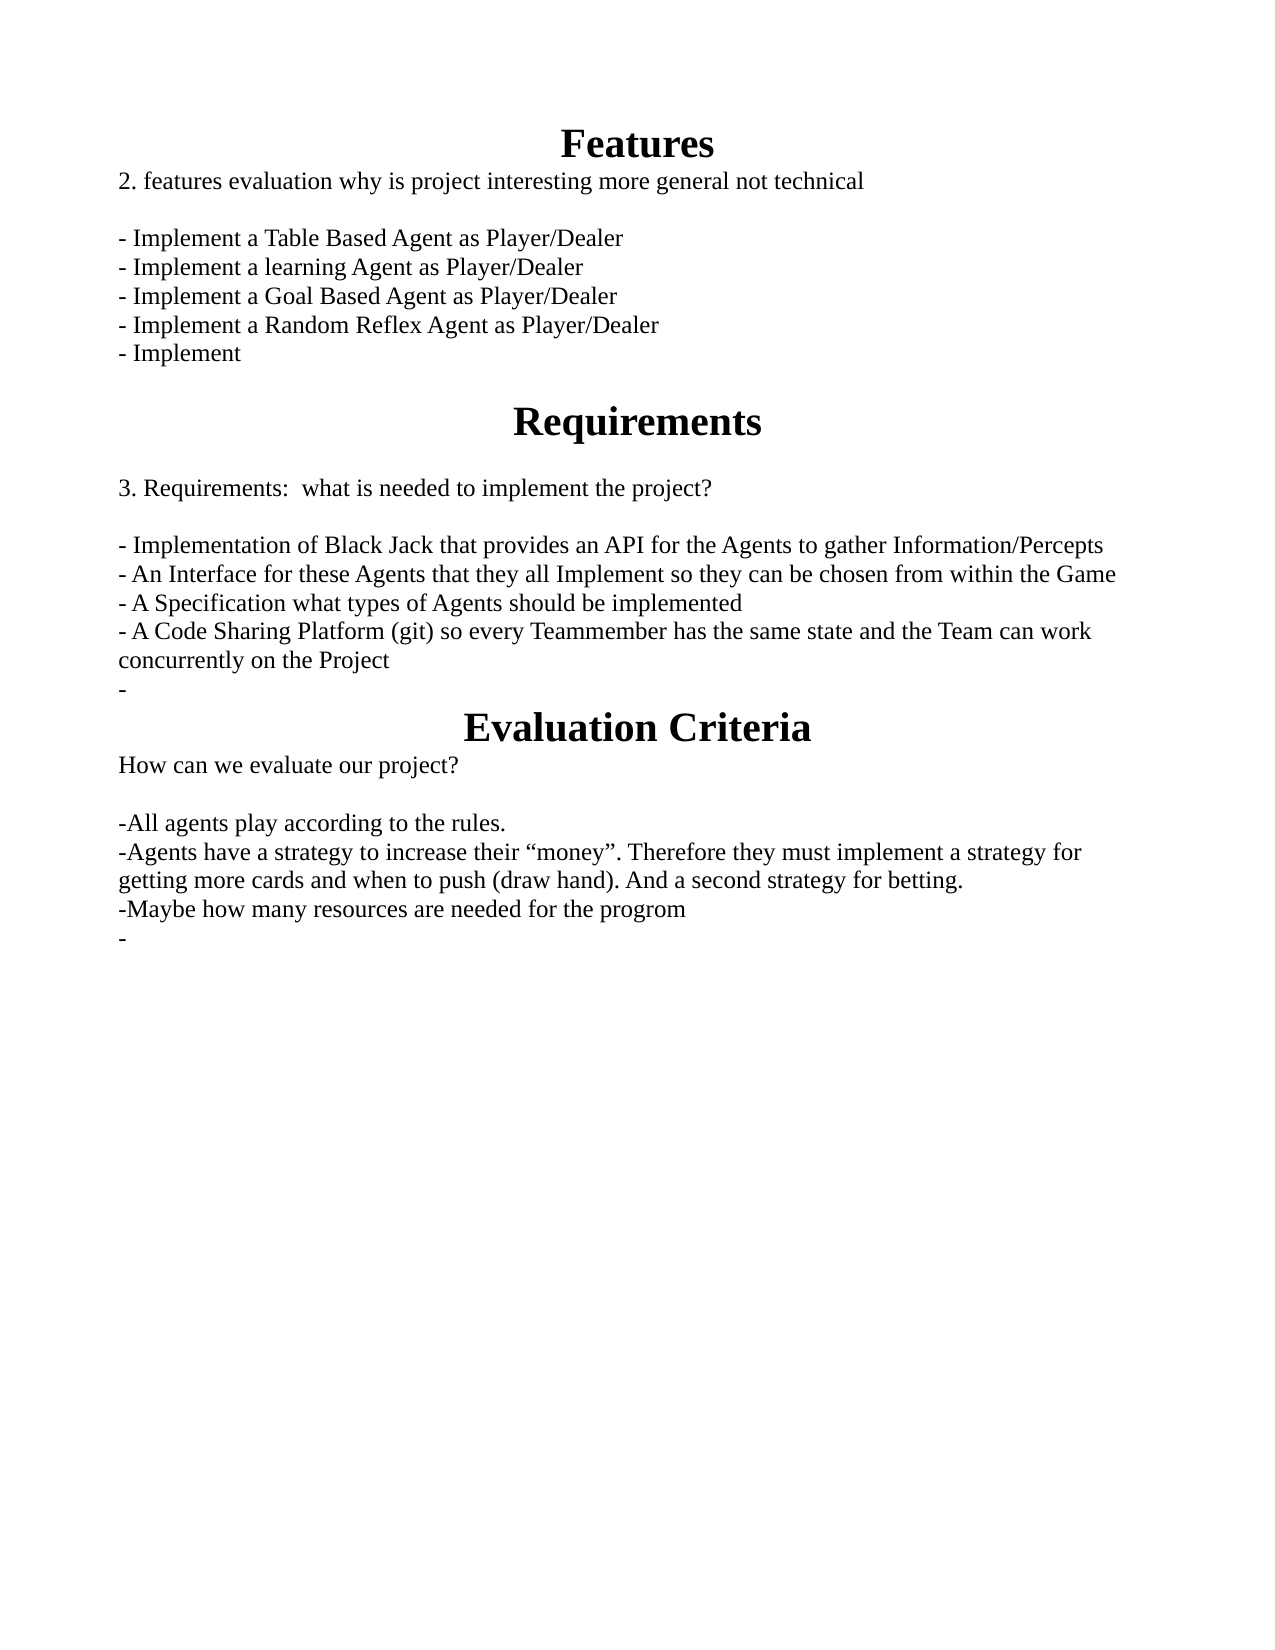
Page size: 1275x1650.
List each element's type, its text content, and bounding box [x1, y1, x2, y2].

text Features [118, 118, 1157, 166]
text -Agents have a strategy to increase their “money”. Therefore they must implement a strategy for getting more cards and when to push (draw hand). And a second strategy for betting. [118, 837, 1157, 894]
text - Implement a Goal Based Agent as Player/Dealer [118, 281, 1157, 310]
text Requirements [118, 396, 1157, 444]
text -All agents play according to the rules. [118, 808, 1157, 837]
text - A Code Sharing Platform (git) so every Teammember has the same state and the Team can work concurrently on the Project [118, 616, 1157, 674]
text - Implement [118, 338, 1157, 367]
text Evaluation Criteria [118, 703, 1157, 751]
text - Implement a Table Based Agent as Player/Dealer [118, 223, 1157, 252]
text -Maybe how many resources are needed for the progrom [118, 894, 1157, 923]
text - Implement a learning Agent as Player/Dealer [118, 252, 1157, 281]
text - [118, 923, 1157, 952]
text - [118, 674, 1157, 703]
text 2. features evaluation why is project interesting more general not technical [118, 166, 1157, 195]
text - An Interface for these Agents that they all Implement so they can be chosen from within the Game [118, 559, 1157, 588]
text How can we evaluate our project? [118, 751, 1157, 779]
text - Implementation of Black Jack that provides an API for the Agents to gather Information/Percepts [118, 530, 1157, 559]
text - Implement a Random Reflex Agent as Player/Dealer [118, 310, 1157, 338]
text - A Specification what types of Agents should be implemented [118, 588, 1157, 616]
text 3. Requirements: what is needed to implement the project? [118, 473, 1157, 501]
